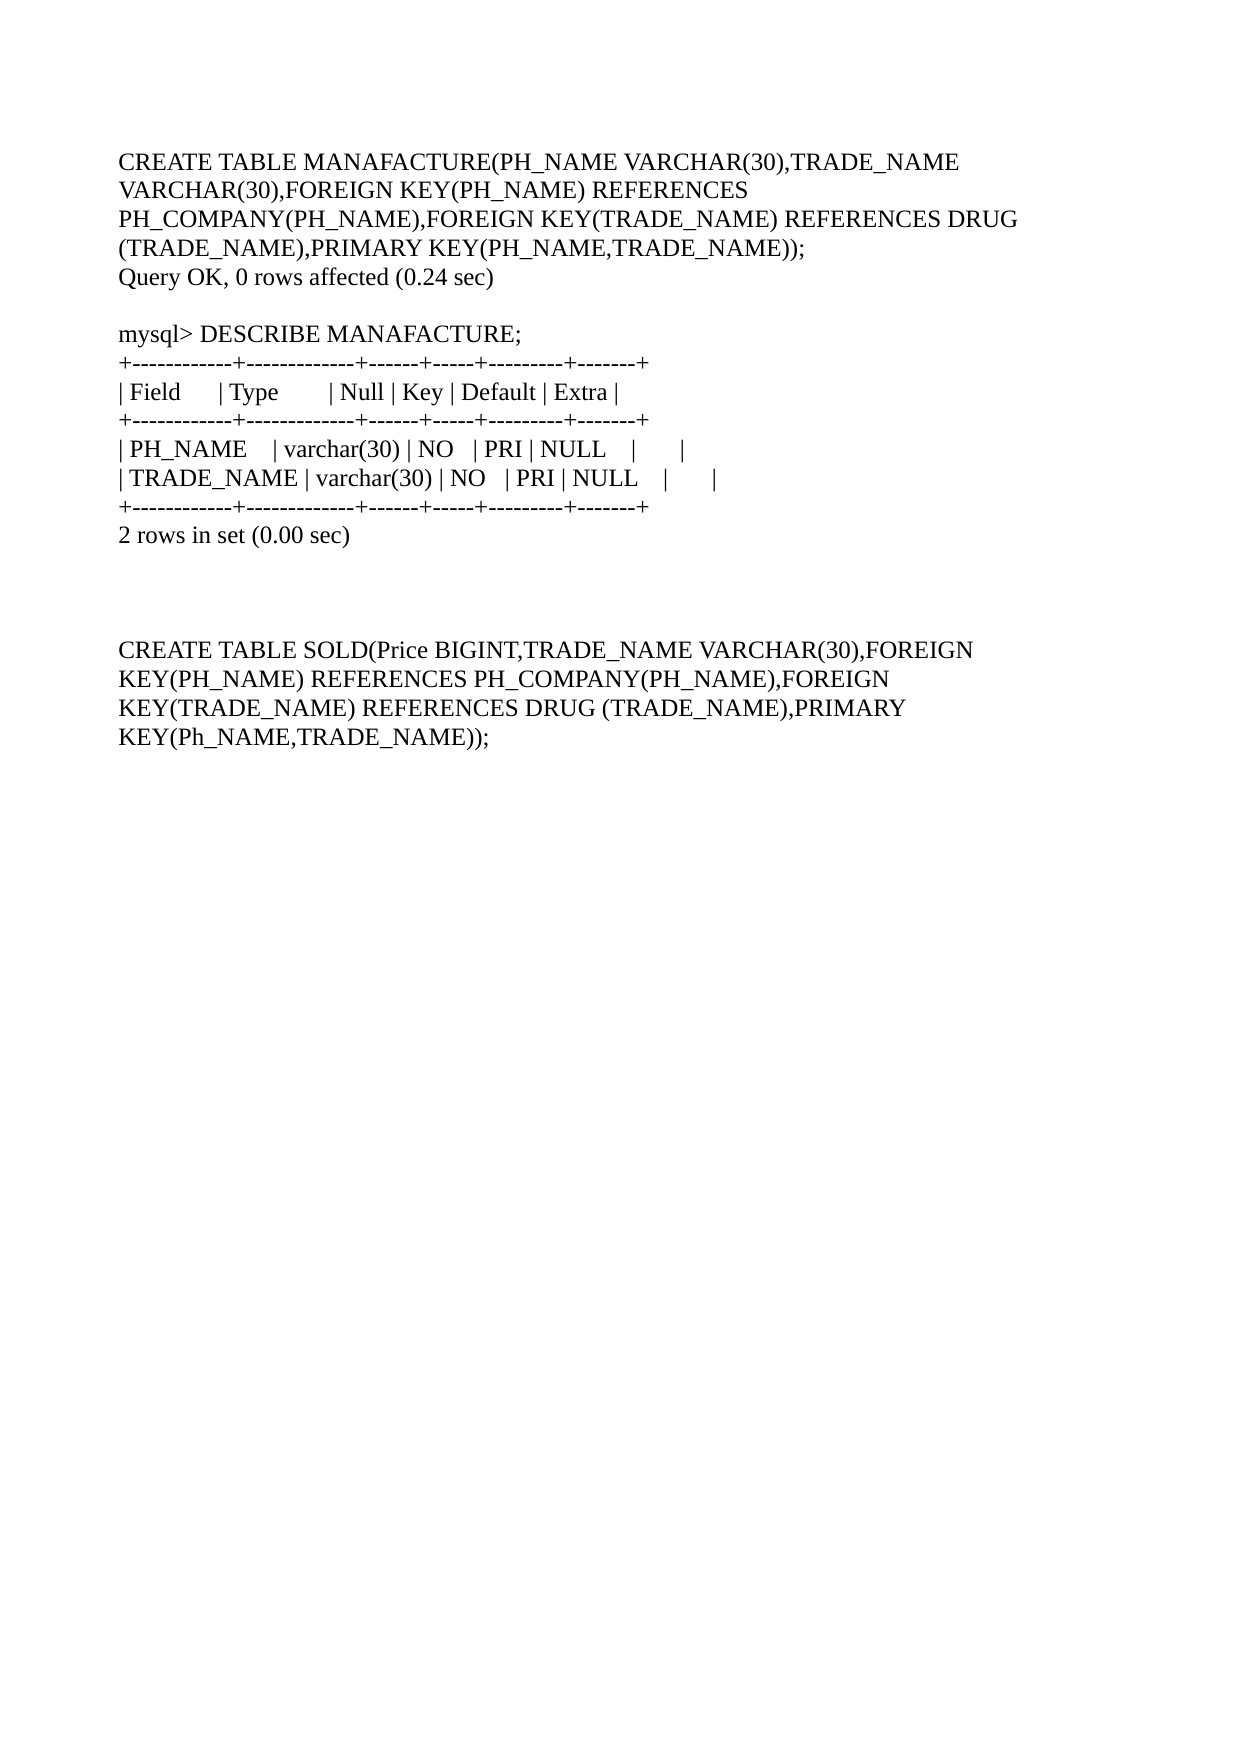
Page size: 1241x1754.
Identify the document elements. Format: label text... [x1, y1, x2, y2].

text mysql> DESCRIBE MANAFACTURE; [118, 319, 1122, 348]
text | PH_NAME | varchar(30) | NO | PRI | NULL | | [118, 434, 1122, 463]
text +------------+-------------+------+-----+---------+-------+ [118, 406, 1122, 434]
text +------------+-------------+------+-----+---------+-------+ [118, 348, 1122, 377]
text CREATE TABLE MANAFACTURE(PH_NAME VARCHAR(30),TRADE_NAME VARCHAR(30),FOREIGN KEY(PH_NAME) REFERENCES PH_COMPANY(PH_NAME),FOREIGN KEY(TRADE_NAME) REFERENCES DRUG (TRADE_NAME),PRIMARY KEY(PH_NAME,TRADE_NAME)); [118, 147, 1122, 262]
text | TRADE_NAME | varchar(30) | NO | PRI | NULL | | [118, 463, 1122, 492]
text Query OK, 0 rows affected (0.24 sec) [118, 262, 1122, 291]
text +------------+-------------+------+-----+---------+-------+ [118, 492, 1122, 521]
text 2 rows in set (0.00 sec) [118, 521, 1122, 549]
text CREATE TABLE SOLD(Price BIGINT,TRADE_NAME VARCHAR(30),FOREIGN KEY(PH_NAME) REFERENCES PH_COMPANY(PH_NAME),FOREIGN KEY(TRADE_NAME) REFERENCES DRUG (TRADE_NAME),PRIMARY KEY(Ph_NAME,TRADE_NAME)); [118, 636, 1122, 751]
text | Field | Type | Null | Key | Default | Extra | [118, 377, 1122, 406]
